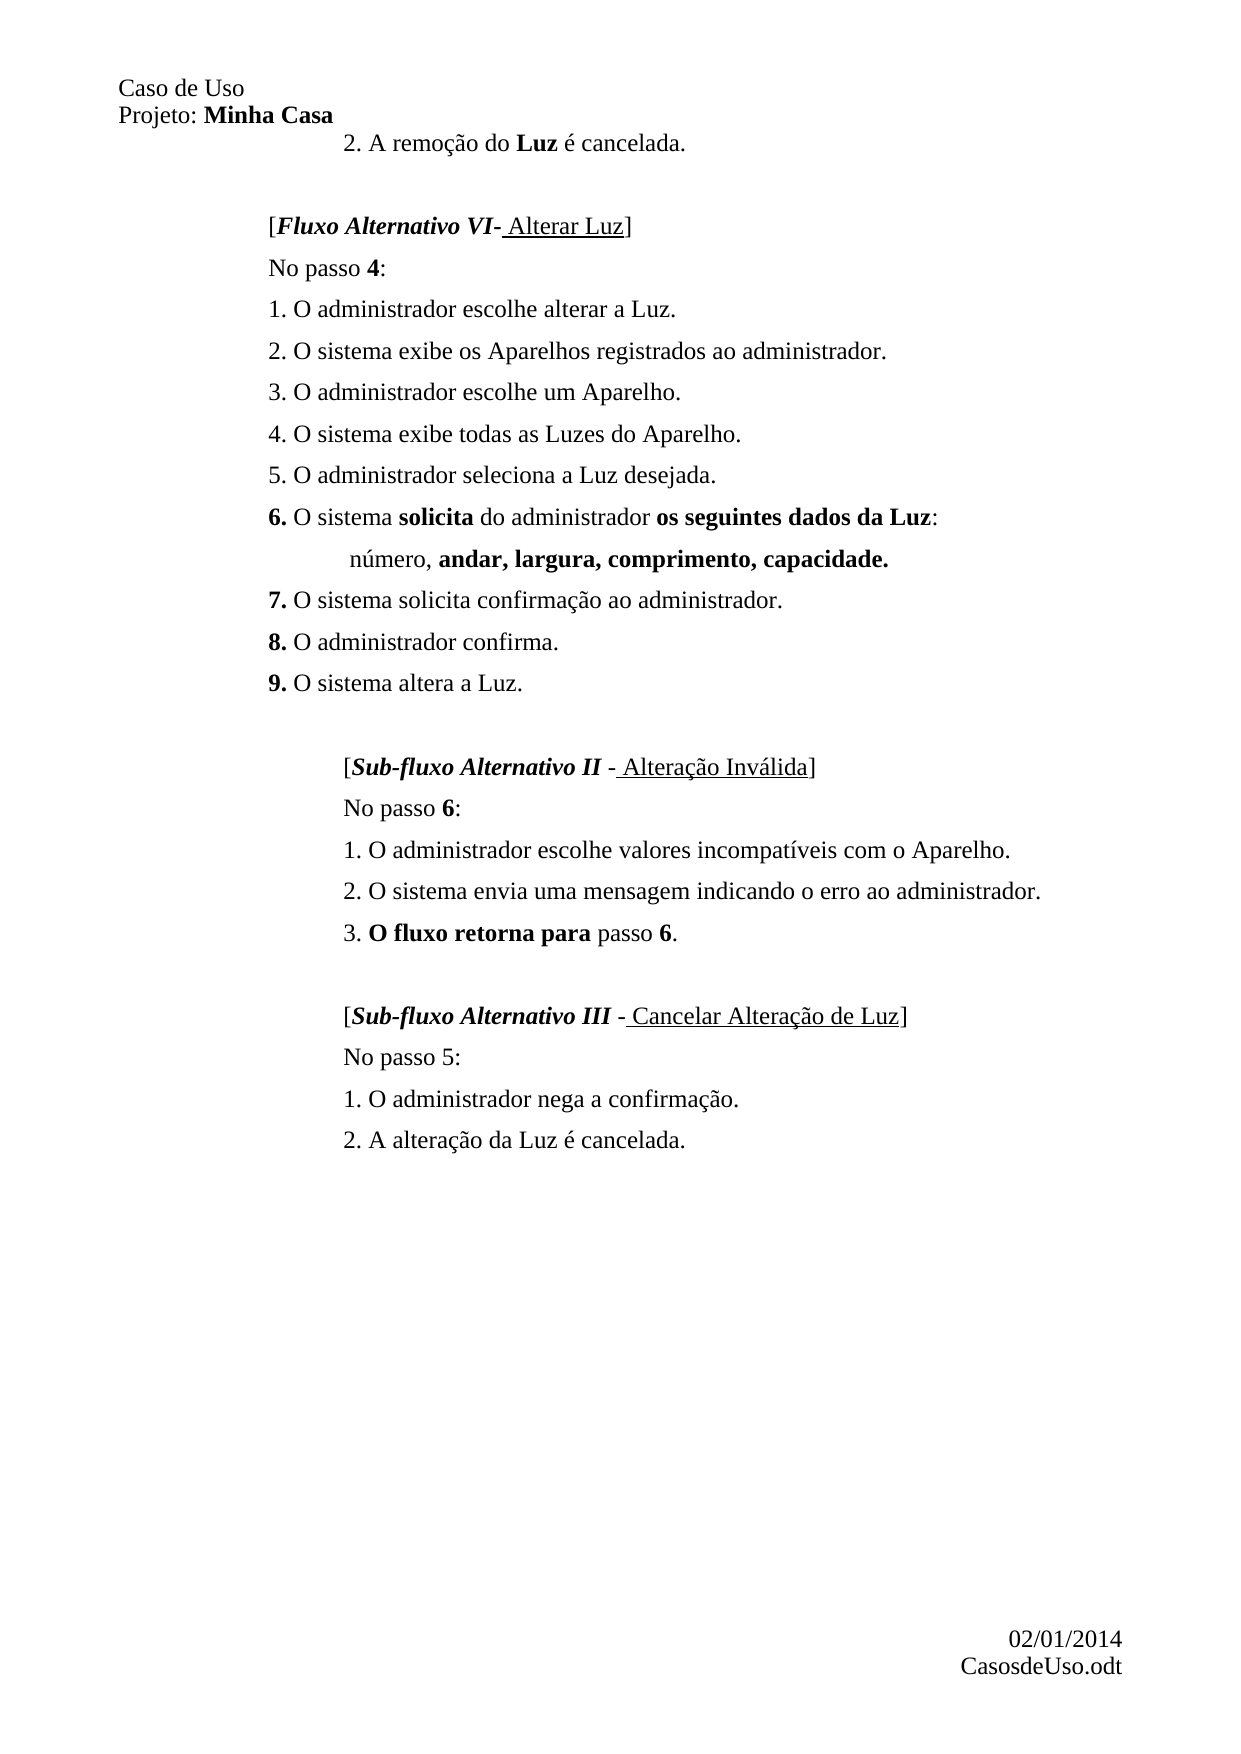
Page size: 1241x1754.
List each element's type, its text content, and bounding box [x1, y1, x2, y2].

text 9. O sistema altera a Luz. [118, 669, 1122, 697]
text 3. O fluxo retorna para passo 6. [268, 919, 1122, 947]
text [Sub-fluxo Alternativo III - Cancelar Alteração de Luz] [268, 1002, 1122, 1030]
text 2. A alteração da Luz é cancelada. [268, 1127, 1122, 1154]
text 1. O administrador nega a confirmação. [268, 1085, 1122, 1113]
text 4. O sistema exibe todas as Luzes do Aparelho. [193, 420, 1122, 448]
text [Fluxo Alternativo VI- Alterar Luz] [118, 212, 1122, 240]
text 1. O administrador escolhe valores incompatíveis com o Aparelho. [268, 836, 1122, 863]
text 2. A remoção do Luz é cancelada. [268, 129, 1122, 157]
text 2. O sistema exibe os Aparelhos registrados ao administrador. [118, 337, 1122, 365]
text 1. O administrador escolhe alterar a Luz. [118, 295, 1122, 323]
text 2. O sistema envia uma mensagem indicando o erro ao administrador. [268, 877, 1122, 905]
text [Sub-fluxo Alternativo II - Alteração Inválida] [268, 753, 1122, 780]
text No passo 5: [268, 1043, 1122, 1071]
text 5. O administrador seleciona a Luz desejada. [193, 462, 1122, 489]
text número, andar, largura, comprimento, capacidade. [118, 545, 1122, 572]
text 8. O administrador confirma. [118, 628, 1122, 656]
text 3. O administrador escolhe um Aparelho. [193, 378, 1122, 406]
text No passo 4: [118, 254, 1122, 282]
text 6. O sistema solicita do administrador os seguintes dados da Luz: [118, 503, 1122, 531]
text 7. O sistema solicita confirmação ao administrador. [118, 586, 1122, 614]
text No passo 6: [268, 794, 1122, 822]
